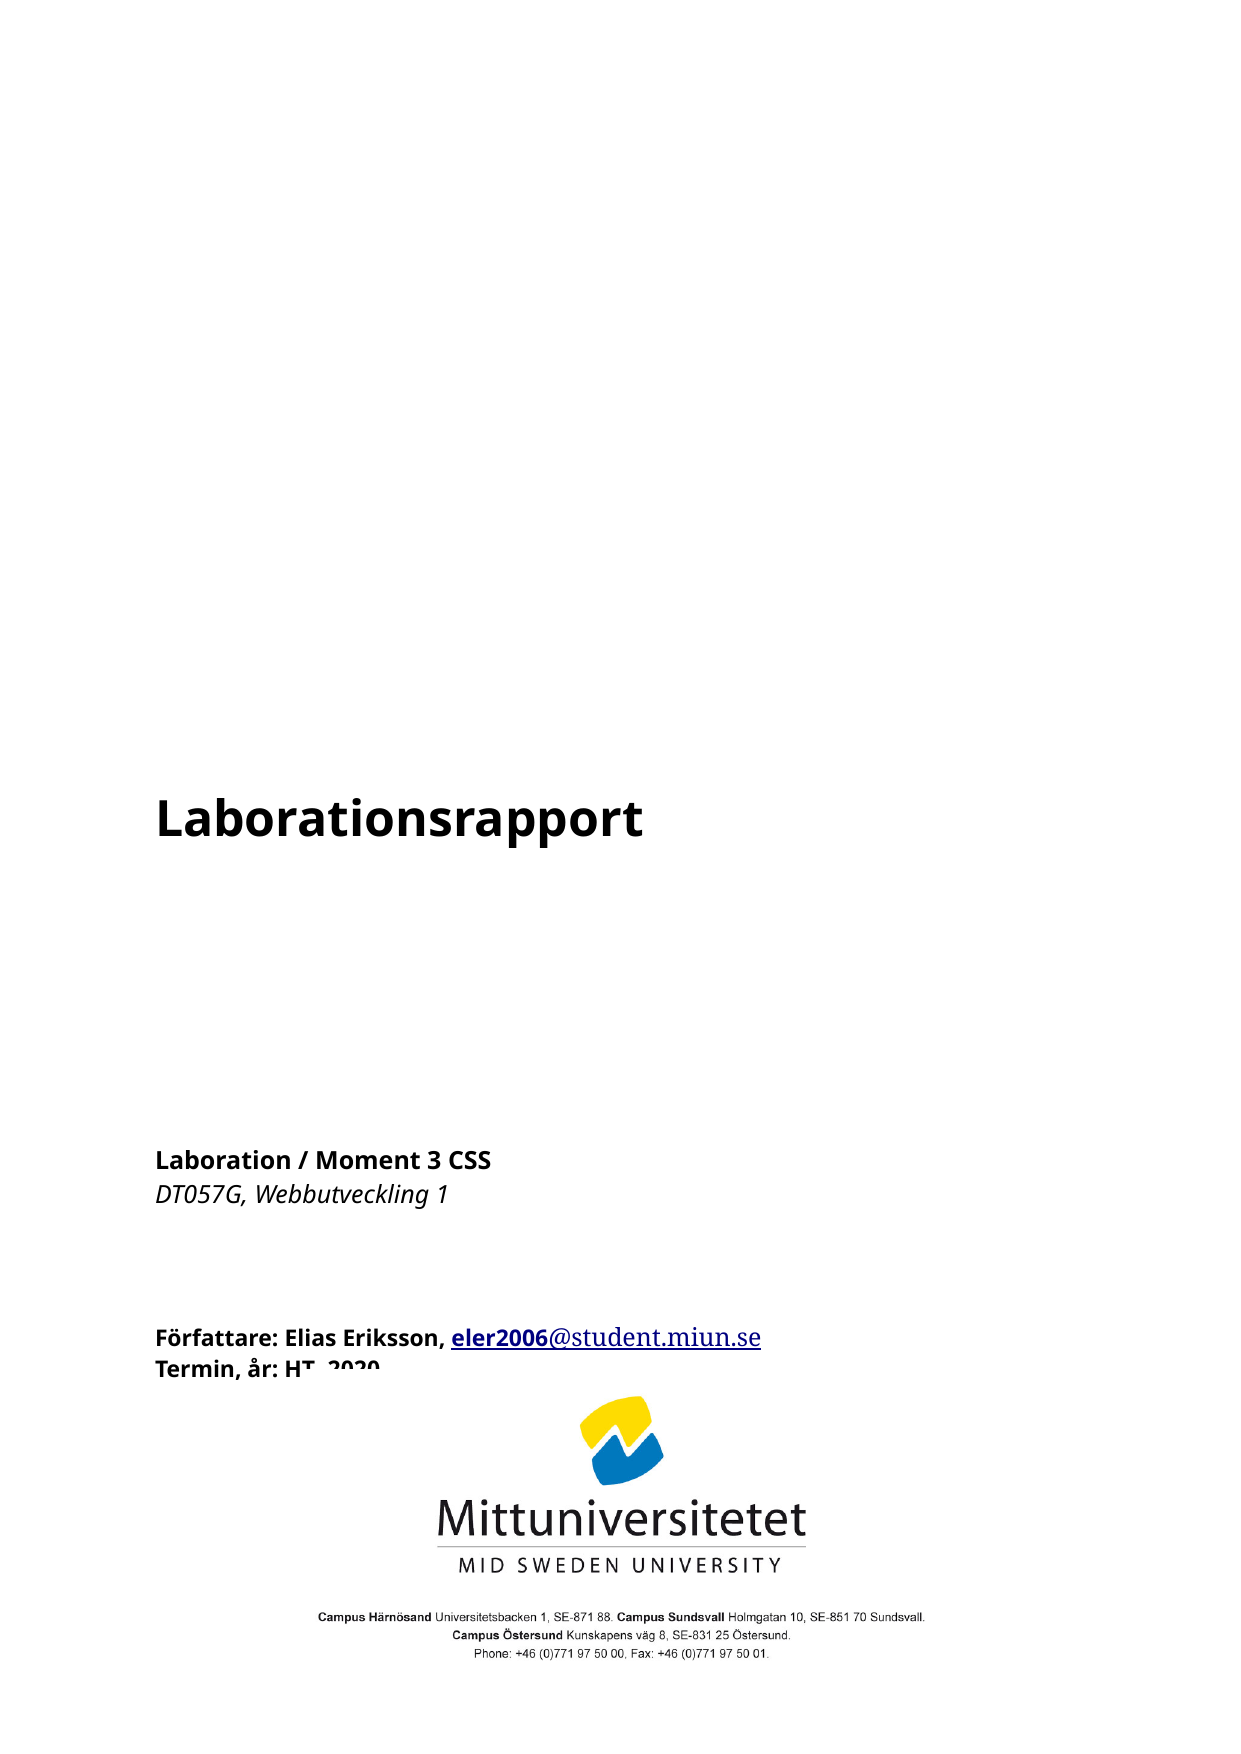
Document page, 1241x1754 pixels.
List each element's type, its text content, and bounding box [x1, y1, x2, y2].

text Laboration / Moment 3 CSS [155, 1143, 1100, 1177]
text Författare: Elias Eriksson, eler2006@student.miun.se Termin, år: HT, 2020 [155, 1319, 1100, 1384]
text DT057G, Webbutveckling 1 [155, 1177, 1100, 1211]
text Laborationsrapport [155, 782, 1100, 851]
